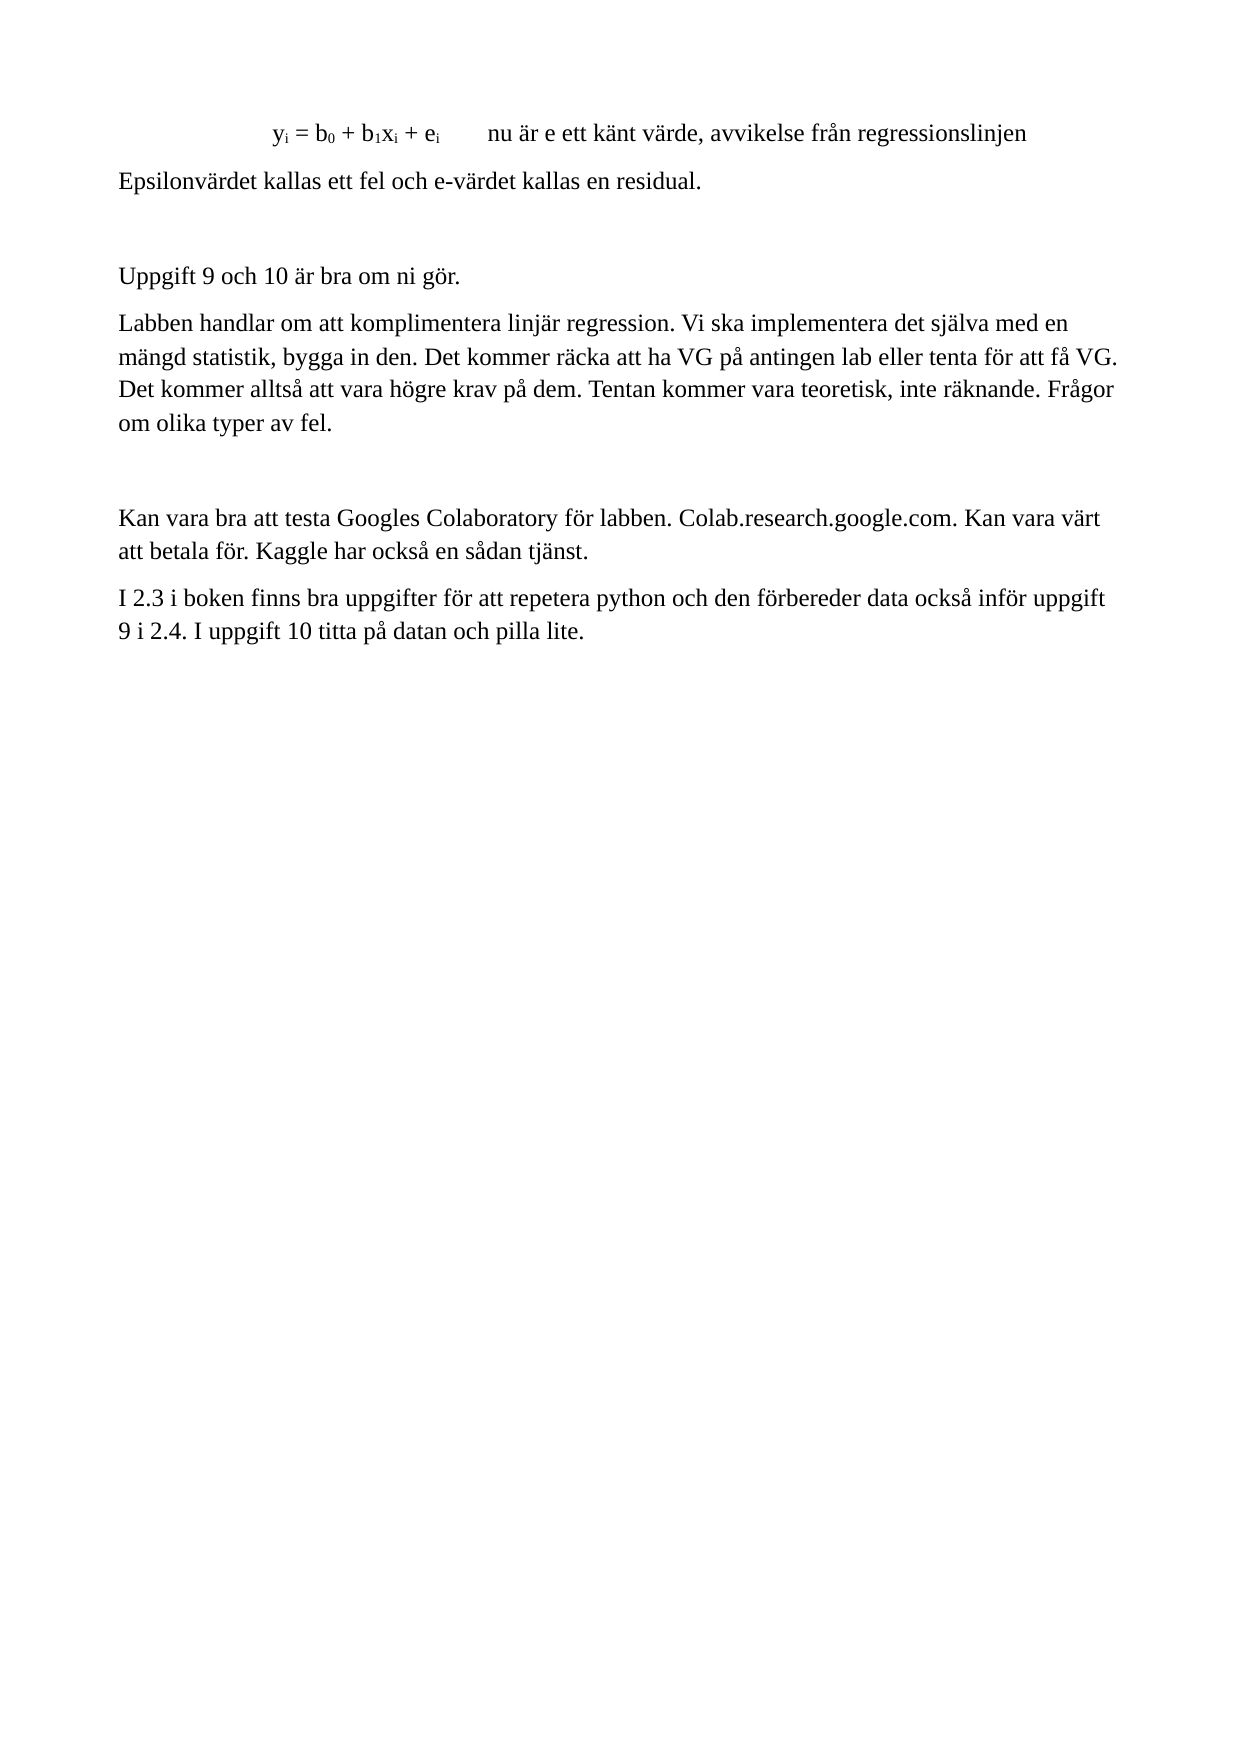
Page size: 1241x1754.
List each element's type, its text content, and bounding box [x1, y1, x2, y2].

text I 2.3 i boken finns bra uppgifter för att repetera python och den förbereder data också inför uppgift 9 i 2.4. I uppgift 10 titta på datan och pilla lite. [118, 583, 1122, 645]
text yi = b0 + b1xi + ei nu är e ett känt värde, avvikelse från regressionslinjen [118, 118, 1122, 147]
text Epsilonvärdet kallas ett fel och e-värdet kallas en residual. [118, 166, 1122, 194]
text Labben handlar om att komplimentera linjär regression. Vi ska implementera det själva med en mängd statistik, bygga in den. Det kommer räcka att ha VG på antingen lab eller tenta för att få VG. Det kommer alltså att vara högre krav på dem. Tentan kommer vara teoretisk, inte räknande. Frågor om olika typer av fel. [118, 308, 1122, 436]
text Kan vara bra att testa Googles Colaboratory för labben. Colab.research.google.com. Kan vara värt att betala för. Kaggle har också en sådan tjänst. [118, 503, 1122, 564]
text Uppgift 9 och 10 är bra om ni gör. [118, 261, 1122, 290]
